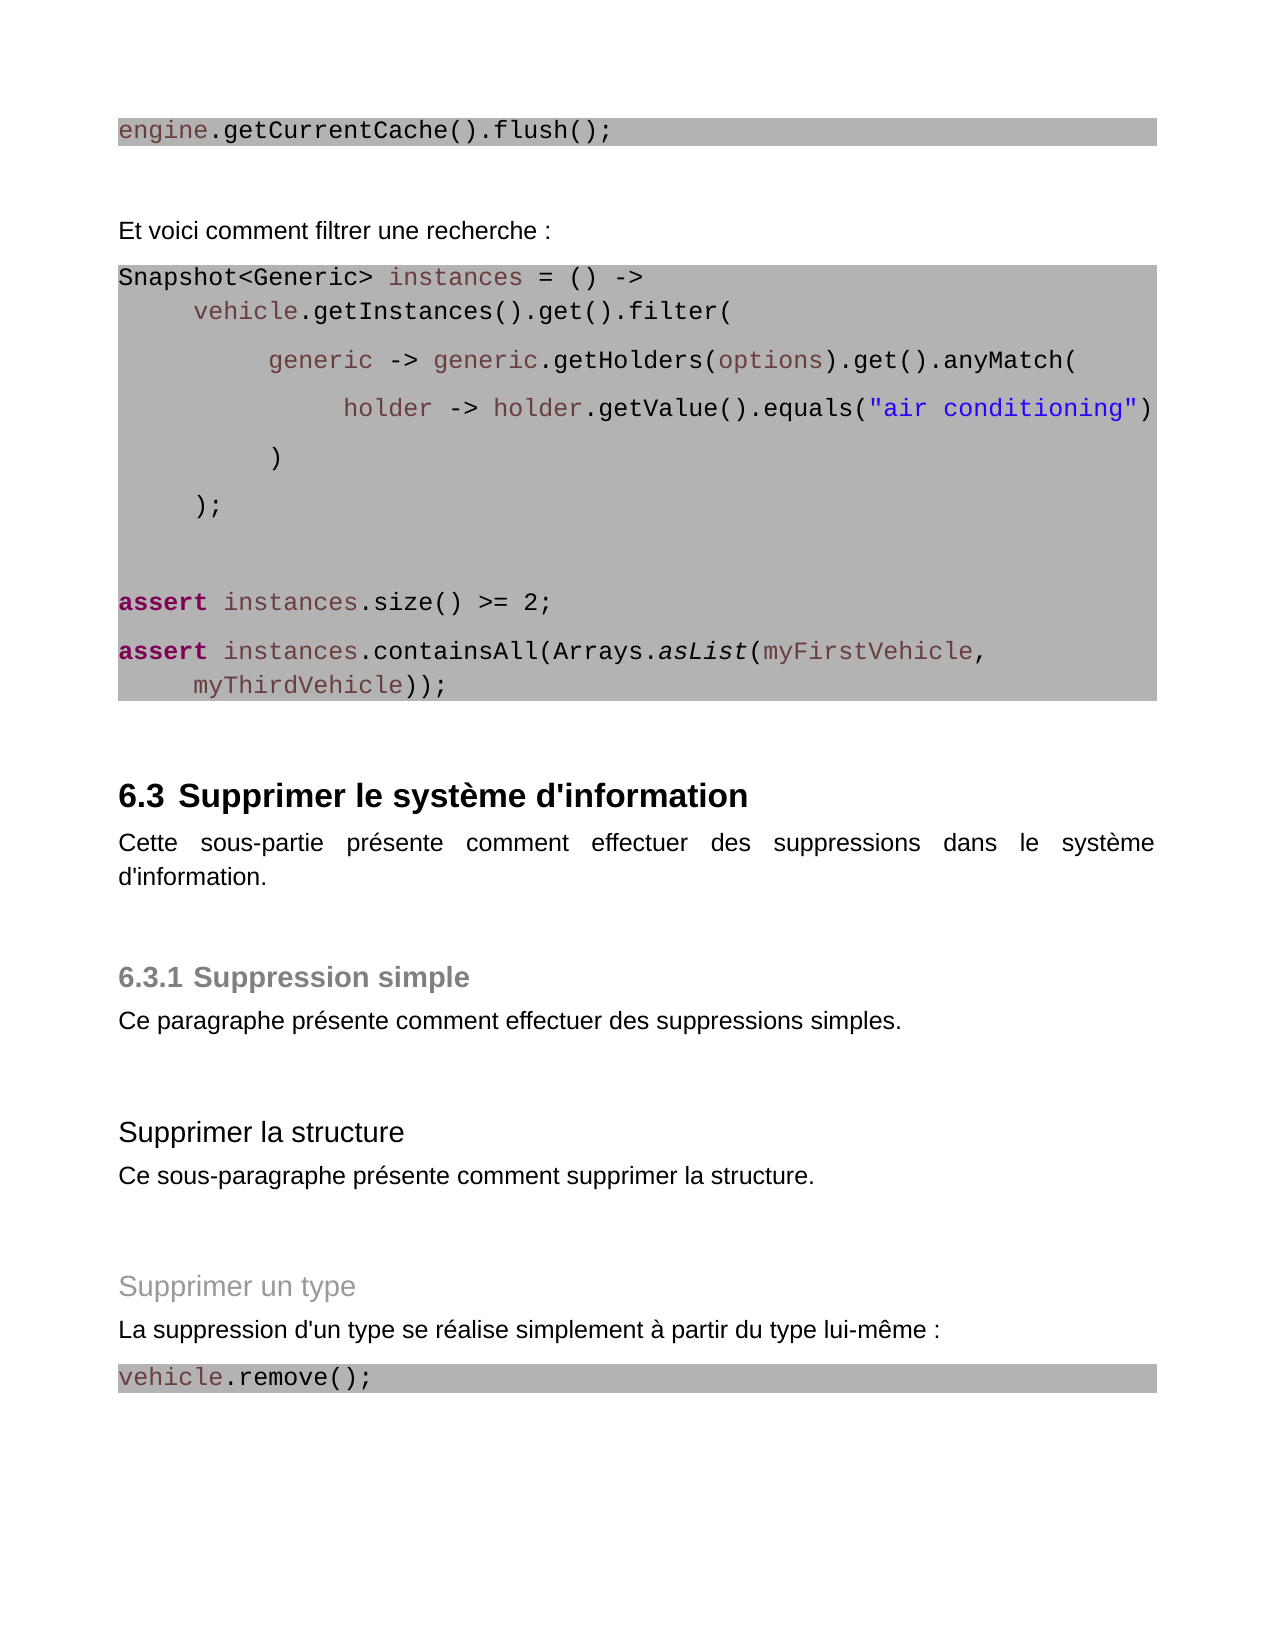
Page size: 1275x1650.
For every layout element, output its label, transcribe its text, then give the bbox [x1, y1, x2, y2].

text Ce paragraphe présente comment effectuer des suppressions simples. [118, 1006, 1157, 1035]
subtitle Supprimer la structure [118, 1115, 1157, 1148]
text Snapshot<Generic> instances = () -> vehicle.getInstances().get().filter( [118, 265, 1157, 327]
subtitle Supprimer un type [118, 1269, 1157, 1303]
subtitle Suppression simple [118, 960, 1157, 994]
text ) [118, 444, 1157, 473]
text ); [118, 493, 1157, 521]
text holder -> holder.getValue().equals("air conditioning") [118, 396, 1157, 424]
text Cette sous-partie présente comment effectuer des suppressions dans le système d'information. [118, 827, 1157, 891]
subtitle Supprimer le système d'information [118, 776, 1157, 815]
text assert instances.size() >= 2; [118, 590, 1157, 618]
text vehicle.remove(); [118, 1364, 1157, 1393]
text engine.getCurrentCache().flush(); [118, 118, 1157, 146]
text La suppression d'un type se réalise simplement à partir du type lui-même : [118, 1315, 1157, 1344]
text generic -> generic.getHolders(options).get().anyMatch( [118, 347, 1157, 376]
text Et voici comment filtrer une recherche : [118, 216, 1157, 244]
text assert instances.containsAll(Arrays.asList(myFirstVehicle, myThirdVehicle)); [118, 638, 1157, 701]
text Ce sous-paragraphe présente comment supprimer la structure. [118, 1161, 1157, 1189]
